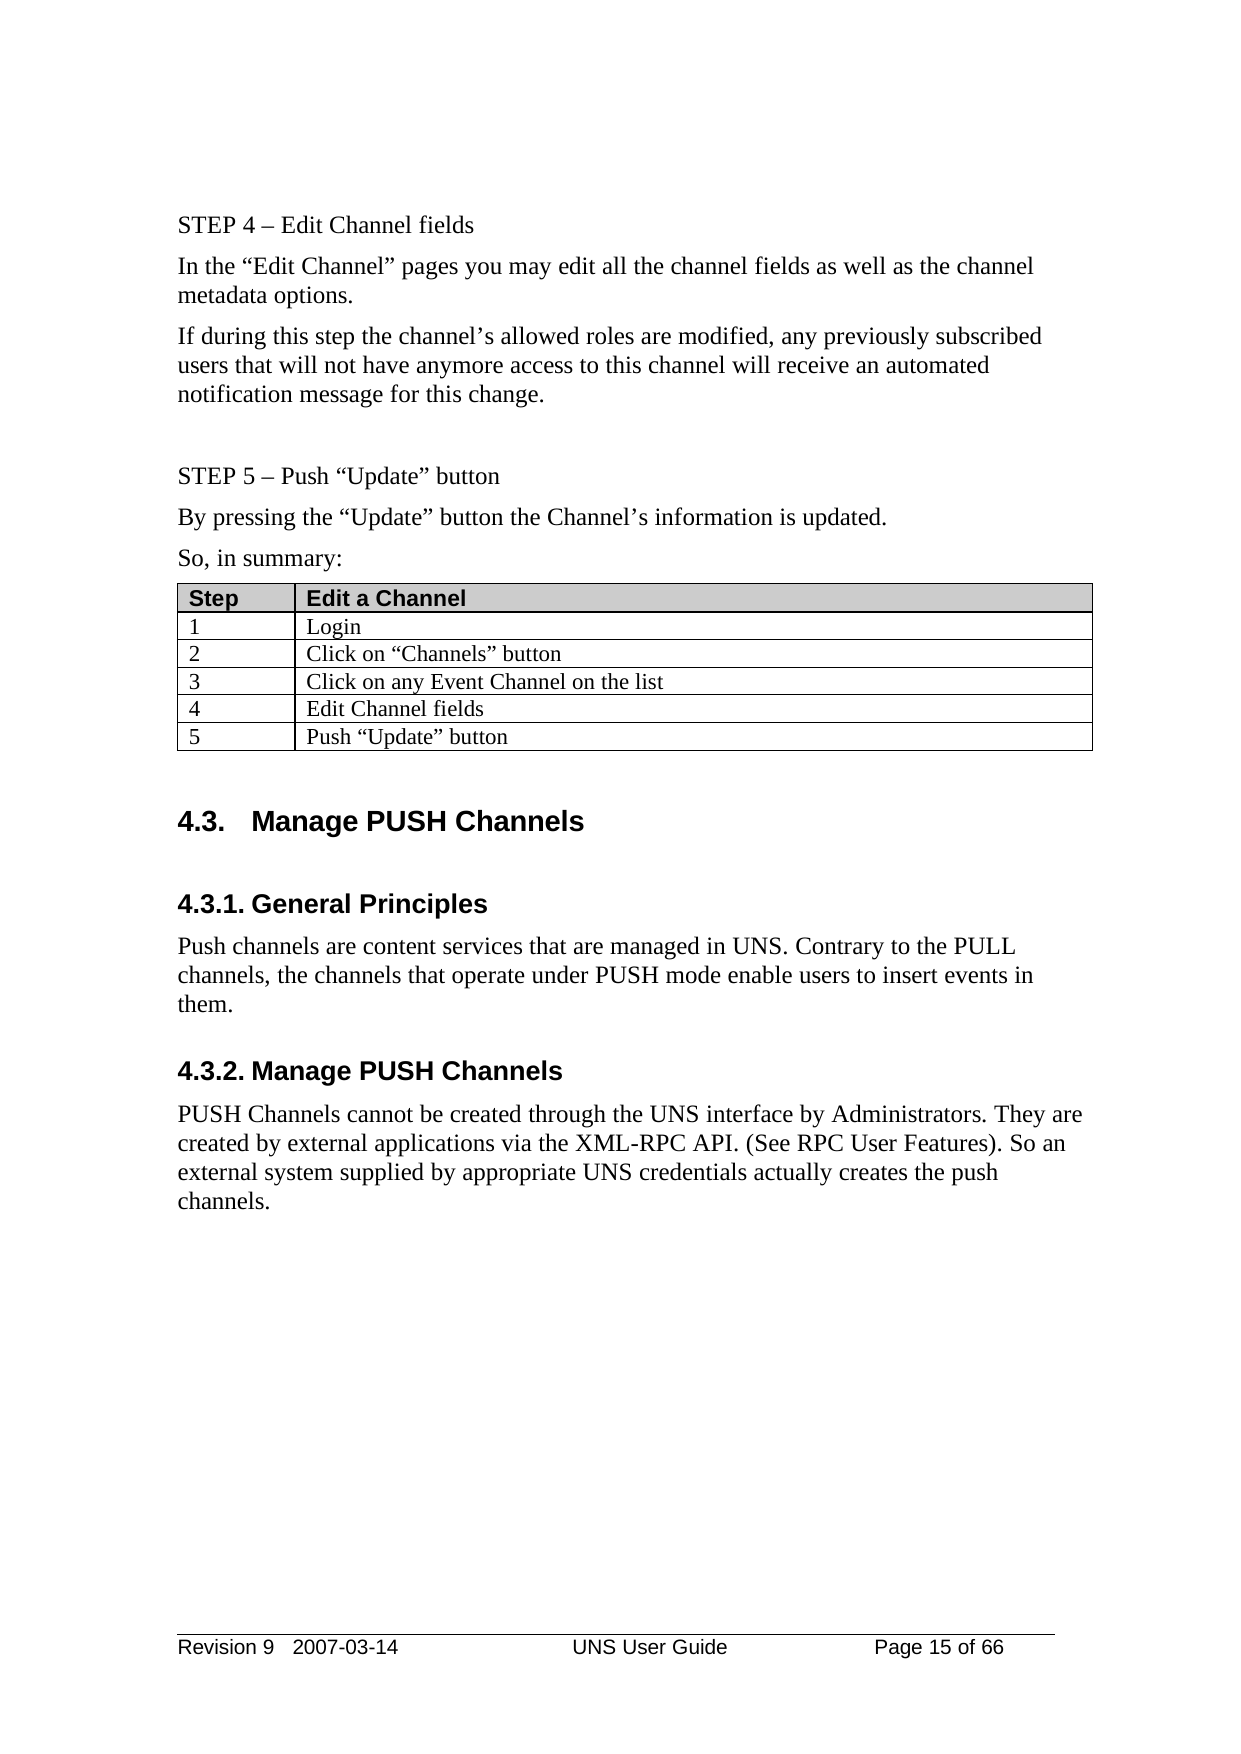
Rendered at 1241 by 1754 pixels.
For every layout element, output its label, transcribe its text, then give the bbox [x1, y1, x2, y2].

text PUSH Channels cannot be created through the UNS interface by Administrators. They are created by external applications via the XML-RPC API. (See RPC User Features). So an external system supplied by appropriate UNS credentials actually creates the push channels. [177, 1099, 1092, 1215]
text So, in summary: [177, 542, 1092, 572]
subtitle Manage PUSH Channels [177, 1055, 1092, 1086]
table_cell 2 [178, 640, 294, 667]
table_header Step [178, 584, 294, 611]
table_cell 3 [178, 668, 294, 694]
text STEP 5 – Push “Update” button [177, 461, 1092, 490]
text By pressing the “Update” button the Channel’s information is updated. [177, 502, 1092, 531]
table_cell Click on any Event Channel on the list [296, 668, 1092, 694]
table_cell 4 [178, 695, 294, 722]
table_header Edit a Channel [296, 584, 1092, 611]
subtitle General Principles [177, 888, 1092, 919]
table_cell Click on “Channels” button [296, 640, 1092, 667]
text In the “Edit Channel” pages you may edit all the channel fields as well as the channel metadata options. [177, 251, 1092, 309]
text Push channels are content services that are managed in UNS. Contrary to the PULL channels, the channels that operate under PUSH mode enable users to insert events in them. [177, 931, 1092, 1018]
subtitle Manage PUSH Channels [177, 804, 1092, 838]
table_cell 1 [178, 613, 294, 639]
table_cell Login [296, 613, 1092, 639]
table_cell 5 [178, 723, 294, 749]
text STEP 4 – Edit Channel fields [177, 210, 1092, 239]
table_cell Edit Channel fields [296, 695, 1092, 722]
table_cell Push “Update” button [296, 723, 1092, 749]
text If during this step the channel’s allowed roles are modified, any previously subscribed users that will not have anymore access to this channel will receive an automated notification message for this change. [177, 321, 1092, 408]
